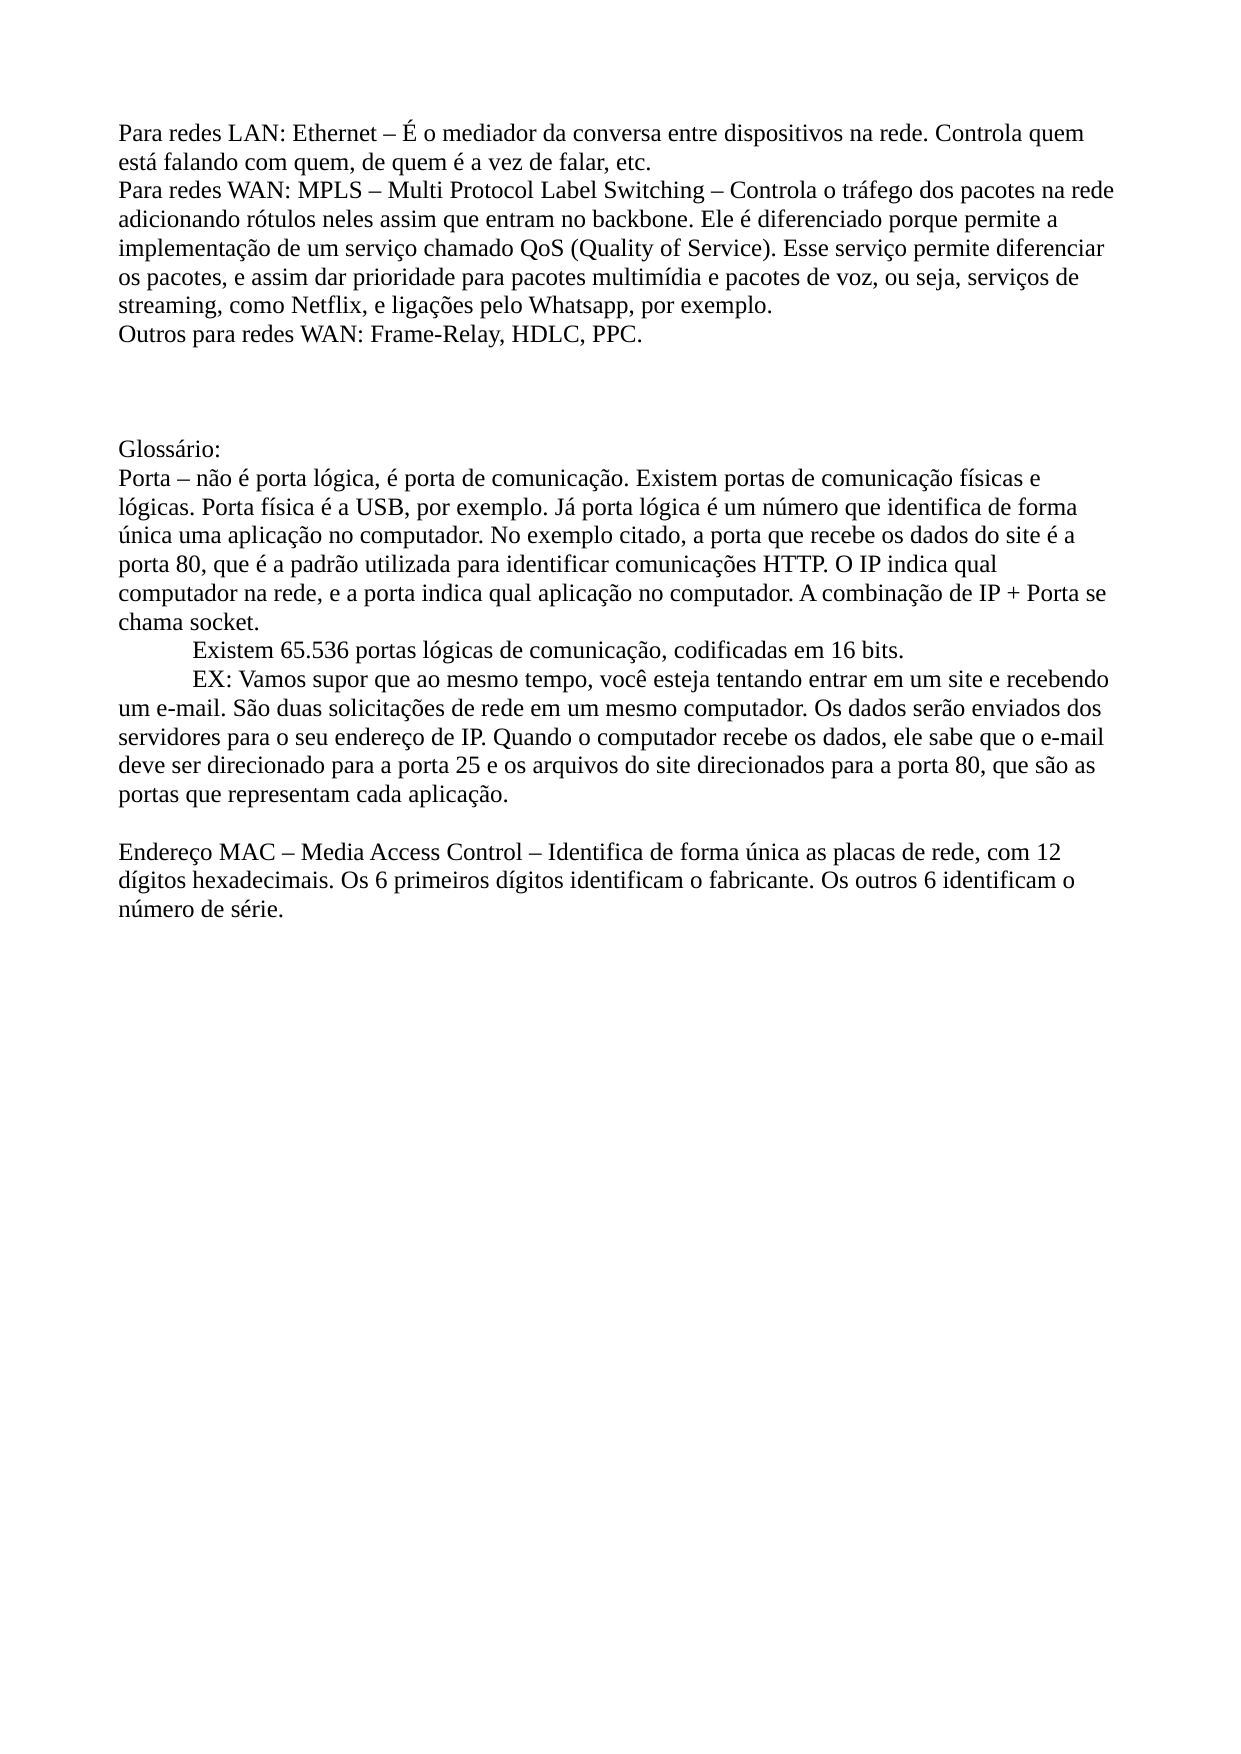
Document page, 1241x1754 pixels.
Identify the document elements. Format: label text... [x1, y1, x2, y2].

text Porta – não é porta lógica, é porta de comunicação. Existem portas de comunicação físicas e lógicas. Porta física é a USB, por exemplo. Já porta lógica é um número que identifica de forma única uma aplicação no computador. No exemplo citado, a porta que recebe os dados do site é a porta 80, que é a padrão utilizada para identificar comunicações HTTP. O IP indica qual computador na rede, e a porta indica qual aplicação no computador. A combinação de IP + Porta se chama socket. [118, 463, 1122, 636]
text Existem 65.536 portas lógicas de comunicação, codificadas em 16 bits. [118, 636, 1122, 664]
text Endereço MAC – Media Access Control – Identifica de forma única as placas de rede, com 12 dígitos hexadecimais. Os 6 primeiros dígitos identificam o fabricante. Os outros 6 identificam o número de série. [118, 837, 1122, 923]
text EX: Vamos supor que ao mesmo tempo, você esteja tentando entrar em um site e recebendo um e-mail. São duas solicitações de rede em um mesmo computador. Os dados serão enviados dos servidores para o seu endereço de IP. Quando o computador recebe os dados, ele sabe que o e-mail deve ser direcionado para a porta 25 e os arquivos do site direcionados para a porta 80, que são as portas que representam cada aplicação. [118, 664, 1122, 808]
text Para redes LAN: Ethernet – É o mediador da conversa entre dispositivos na rede. Controla quem está falando com quem, de quem é a vez de falar, etc. [118, 118, 1122, 176]
text Glossário: [118, 434, 1122, 463]
text Outros para redes WAN: Frame-Relay, HDLC, PPC. [118, 319, 1122, 348]
text Para redes WAN: MPLS – Multi Protocol Label Switching – Controla o tráfego dos pacotes na rede adicionando rótulos neles assim que entram no backbone. Ele é diferenciado porque permite a implementação de um serviço chamado QoS (Quality of Service). Esse serviço permite diferenciar os pacotes, e assim dar prioridade para pacotes multimídia e pacotes de voz, ou seja, serviços de streaming, como Netflix, e ligações pelo Whatsapp, por exemplo. [118, 176, 1122, 319]
